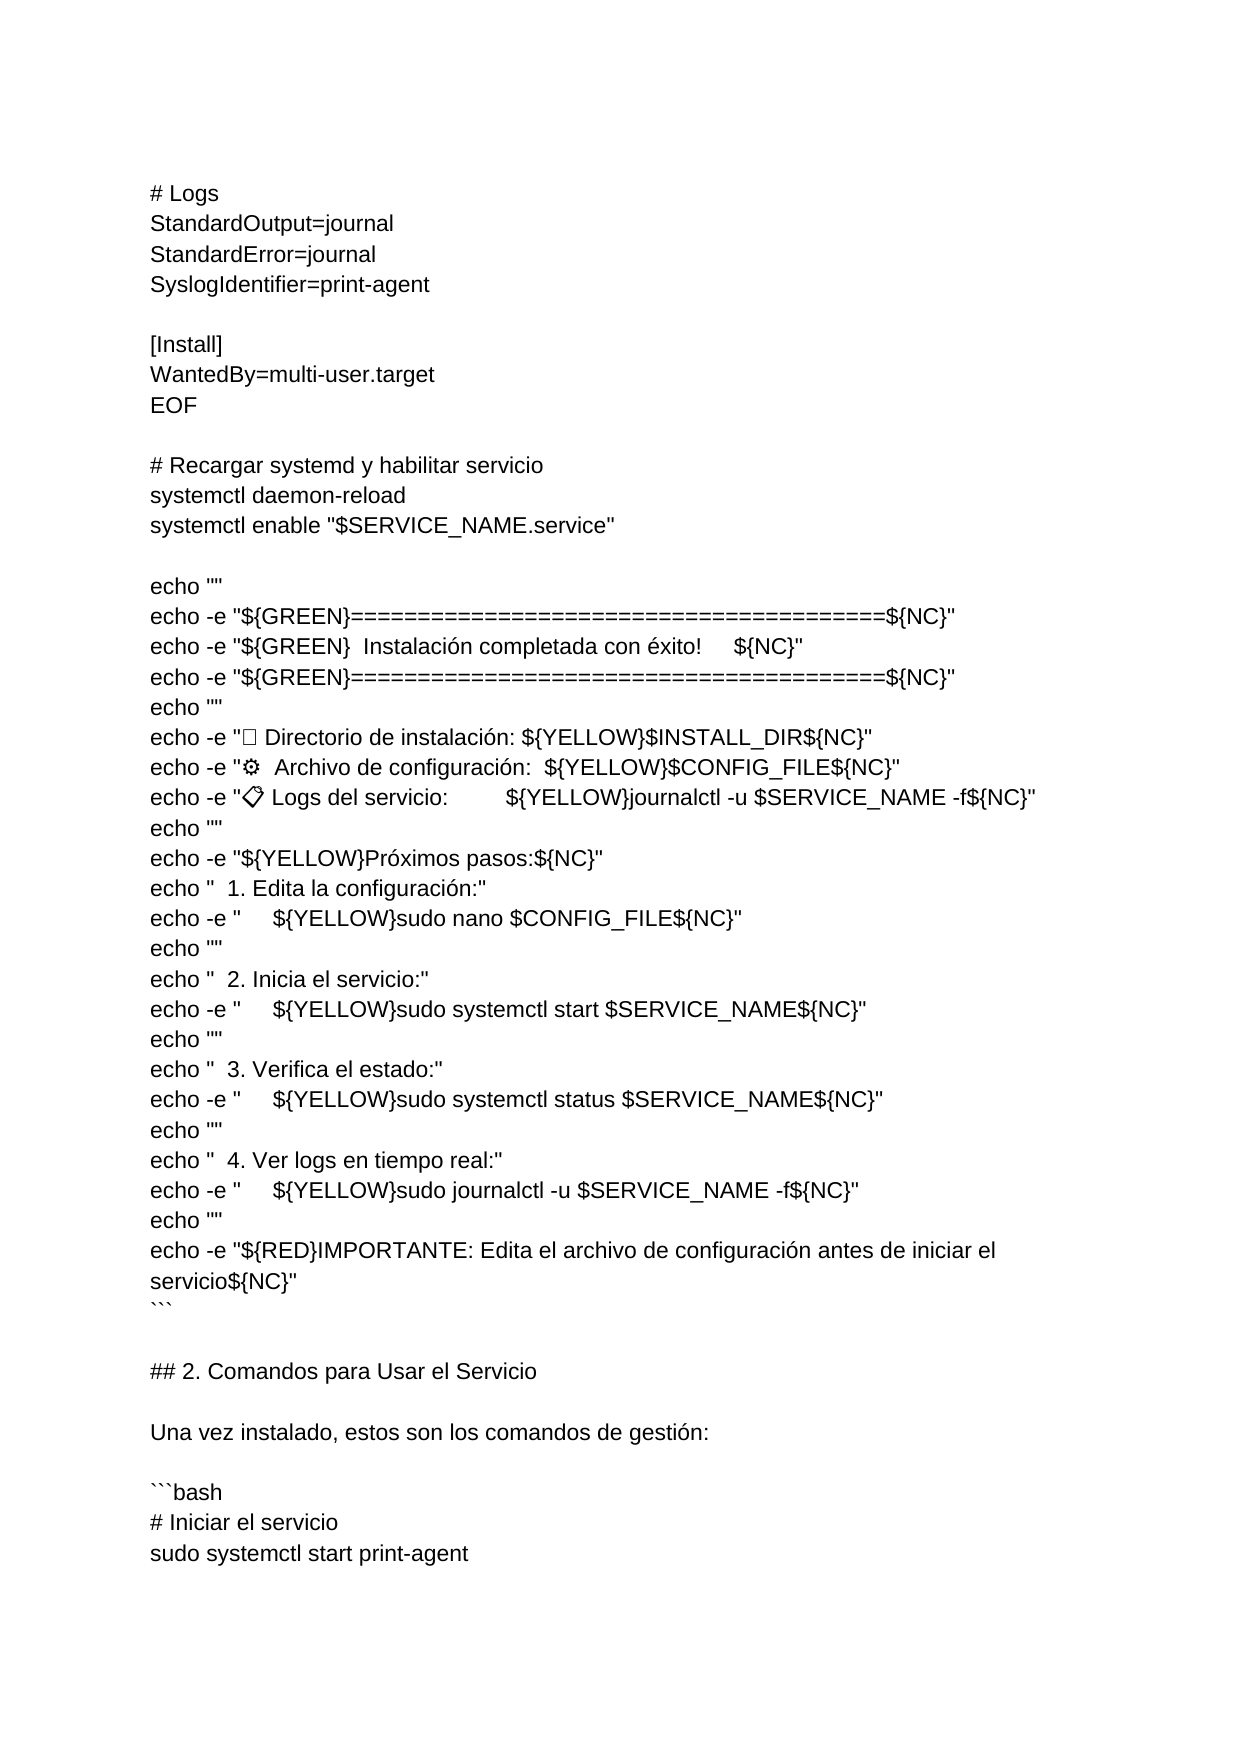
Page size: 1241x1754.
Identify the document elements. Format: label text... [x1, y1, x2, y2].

text ``` [150, 1298, 1090, 1324]
text echo " 3. Verifica el estado:" [150, 1056, 1090, 1083]
text # Recargar systemd y habilitar servicio [150, 452, 1090, 478]
text # Logs [150, 180, 1090, 207]
text echo -e "${RED}IMPORTANTE: Edita el archivo de configuración antes de iniciar el servicio${NC}" [150, 1237, 1090, 1294]
text ```bash [150, 1479, 1090, 1506]
text WantedBy=multi-user.target [150, 361, 1090, 388]
text Una vez instalado, estos son los comandos de gestión: [150, 1419, 1090, 1445]
text echo "" [150, 1207, 1090, 1234]
text systemctl daemon-reload [150, 482, 1090, 509]
text echo "" [150, 935, 1090, 962]
text echo " 2. Inicia el servicio:" [150, 966, 1090, 992]
text ## 2. Comandos para Usar el Servicio [150, 1358, 1090, 1385]
text echo "" [150, 1117, 1090, 1143]
text systemctl enable "$SERVICE_NAME.service" [150, 512, 1090, 539]
text echo -e "⚙️ Archivo de configuración: ${YELLOW}$CONFIG_FILE${NC}" [150, 754, 1090, 781]
text echo "" [150, 814, 1090, 841]
text echo -e "📁 Directorio de instalación: ${YELLOW}$INSTALL_DIR${NC}" [150, 724, 1090, 750]
text echo -e "${YELLOW}Próximos pasos:${NC}" [150, 845, 1090, 871]
text echo "" [150, 694, 1090, 720]
text StandardOutput=journal [150, 210, 1090, 237]
text EOF [150, 392, 1090, 418]
text echo -e " ${YELLOW}sudo systemctl start $SERVICE_NAME${NC}" [150, 996, 1090, 1022]
text StandardError=journal [150, 241, 1090, 267]
text echo "" [150, 573, 1090, 599]
text [Install] [150, 331, 1090, 358]
text echo -e "${GREEN} Instalación completada con éxito! ${NC}" [150, 633, 1090, 660]
text echo -e "${GREEN}========================================${NC}" [150, 663, 1090, 690]
text echo -e " ${YELLOW}sudo nano $CONFIG_FILE${NC}" [150, 905, 1090, 932]
text echo " 4. Ver logs en tiempo real:" [150, 1147, 1090, 1173]
text echo -e "📋 Logs del servicio: ${YELLOW}journalctl -u $SERVICE_NAME -f${NC}" [150, 784, 1090, 811]
text SyslogIdentifier=print-agent [150, 271, 1090, 297]
text echo -e " ${YELLOW}sudo journalctl -u $SERVICE_NAME -f${NC}" [150, 1177, 1090, 1203]
text echo " 1. Edita la configuración:" [150, 875, 1090, 901]
text echo -e "${GREEN}========================================${NC}" [150, 603, 1090, 629]
text echo -e " ${YELLOW}sudo systemctl status $SERVICE_NAME${NC}" [150, 1086, 1090, 1113]
text # Iniciar el servicio [150, 1509, 1090, 1536]
text sudo systemctl start print-agent [150, 1539, 1090, 1566]
text echo "" [150, 1026, 1090, 1052]
